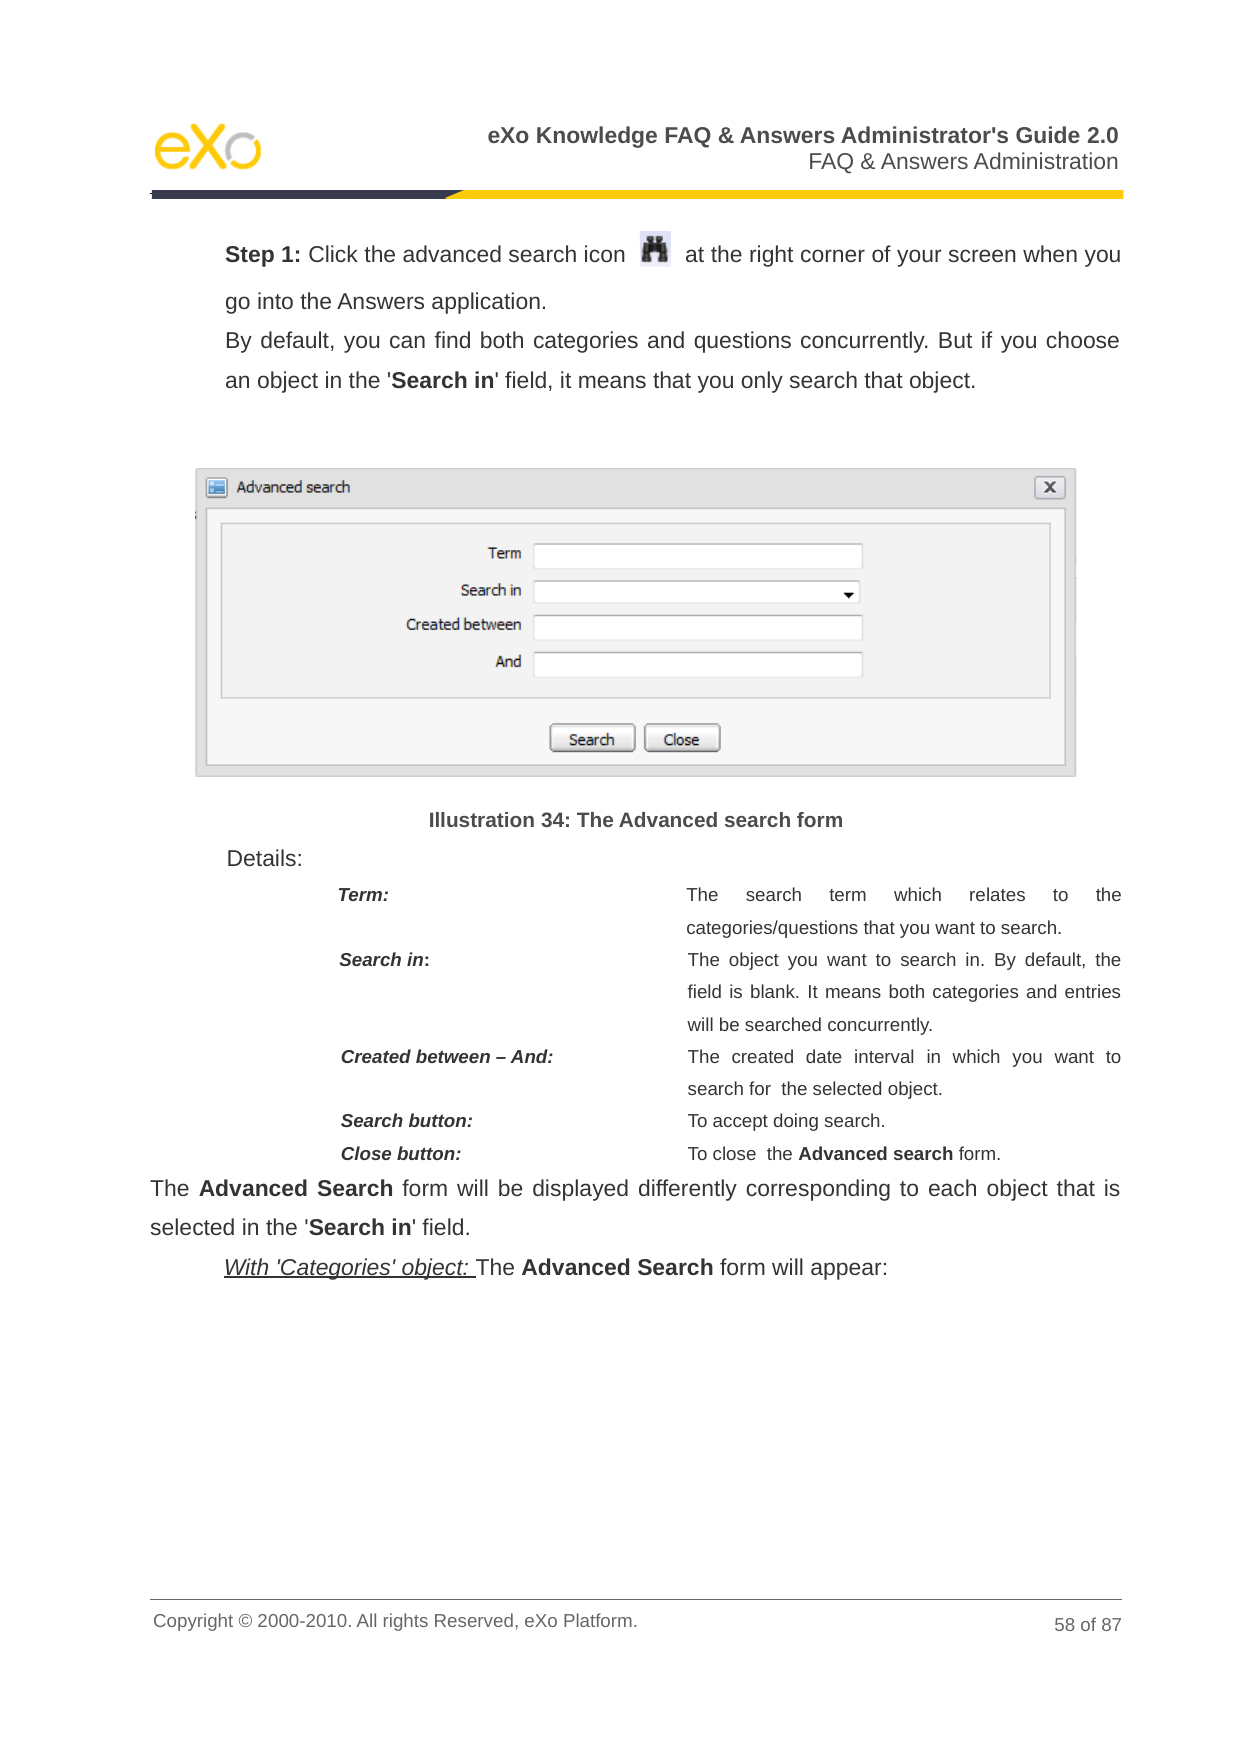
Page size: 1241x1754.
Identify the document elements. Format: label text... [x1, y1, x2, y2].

picture [151, 190, 1124, 199]
text Search in: The object you want to search in. By default, the field is blank. It means both categories and entries will be searched concurrently. [339, 949, 1122, 1035]
text With 'Categories' object: The Advanced Search form will appear: [223, 1254, 1122, 1280]
text Search button: To accept doing search. [341, 1110, 1122, 1132]
list Details: [189, 396, 1122, 871]
text Close button: To close the Advanced search form. [341, 1142, 1122, 1164]
text The Advanced Search form will be displayed differently corresponding to each object that is selected in the 'Search in' field. [150, 1175, 1122, 1241]
list By default, you can find both categories and questions concurrently. But if you choose an object in the 'Search in' field, it means that you only search that object. [187, 327, 1122, 393]
list Illustration 34: The Advanced search form [195, 777, 1076, 832]
text Created between – And: The created date interval in which you want to search for the selected object. [341, 1046, 1122, 1099]
list Step 1: Click the advanced search icon at the right corner of your screen when you go into the Answers application. [187, 223, 1122, 314]
picture [639, 231, 671, 267]
text Term: The search term which relates to the categories/questions that you want to search. [337, 884, 1122, 938]
picture [155, 123, 262, 170]
picture [195, 468, 1077, 777]
